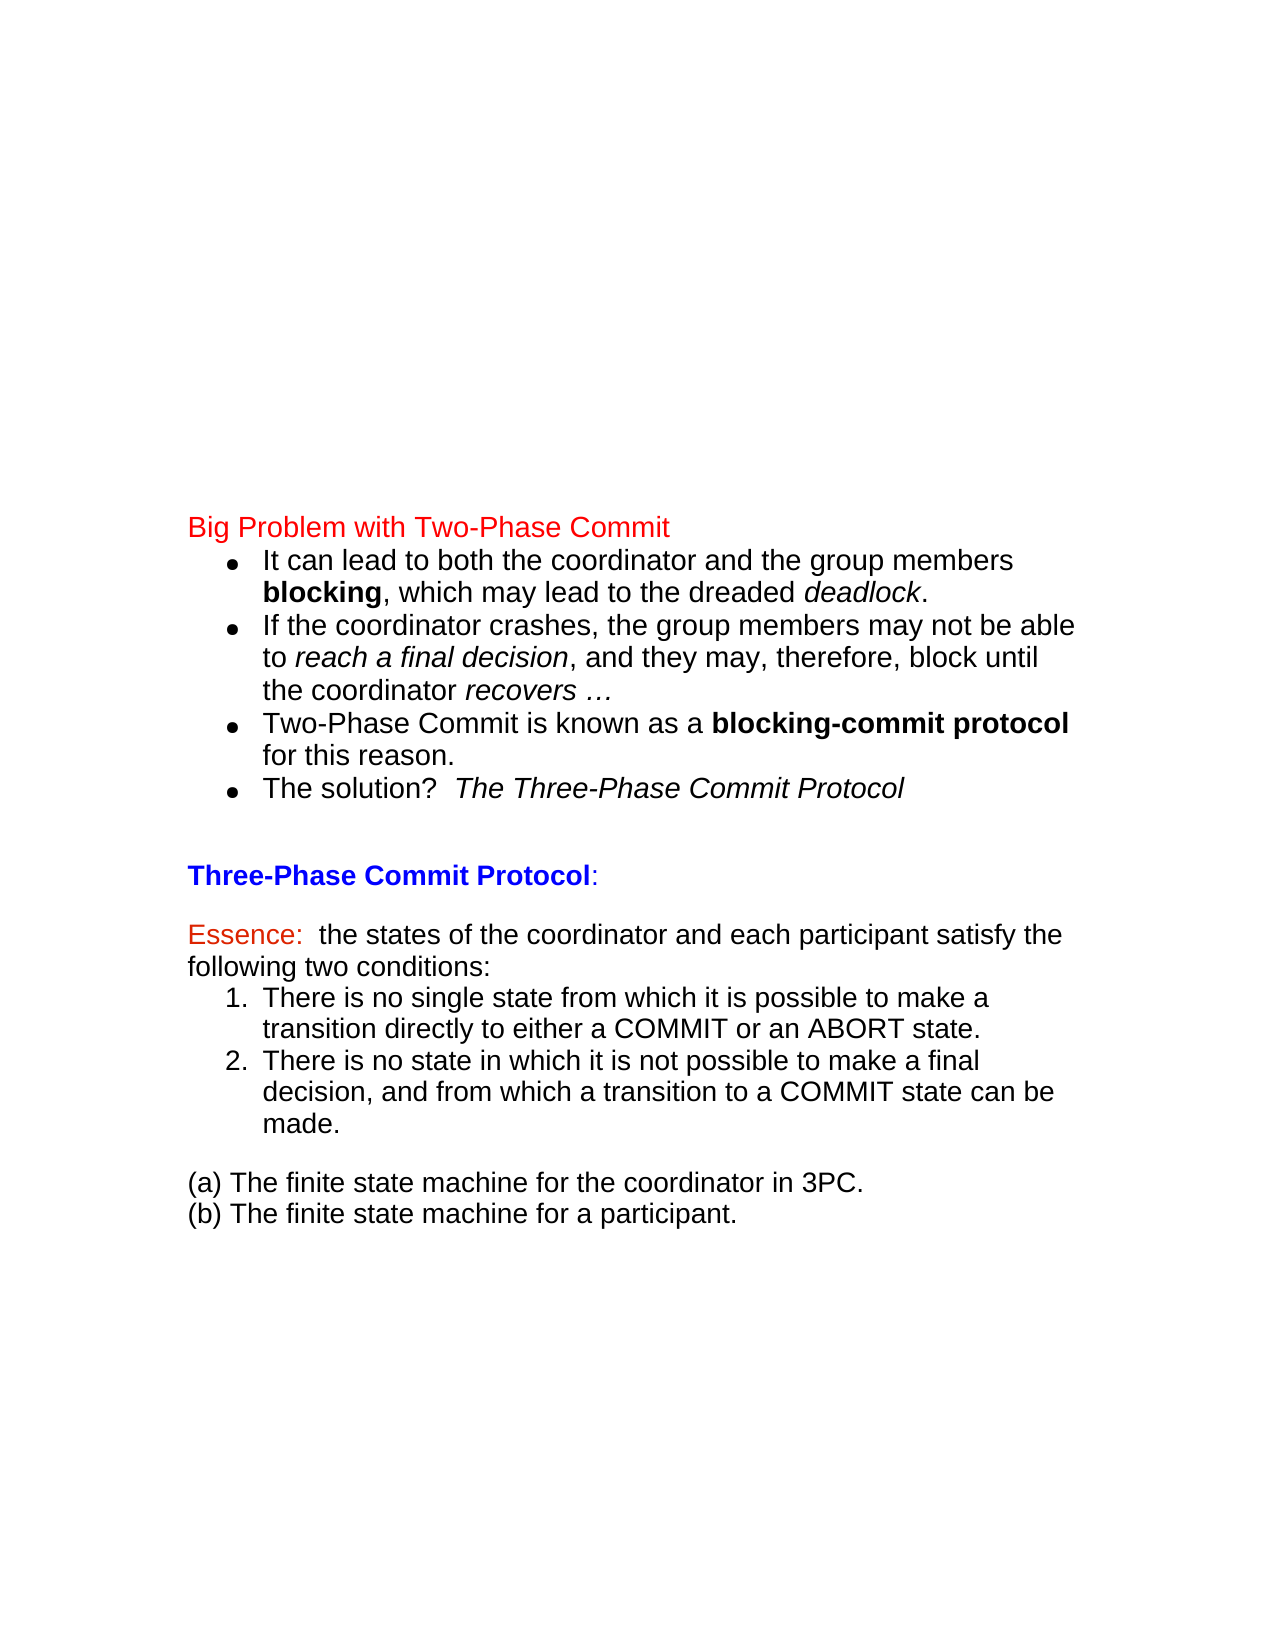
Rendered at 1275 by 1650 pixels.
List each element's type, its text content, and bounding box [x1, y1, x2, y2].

text (a) The finite state machine for the coordinator in 3PC. [187, 1167, 1087, 1198]
list Two-Phase Commit is known as a blocking-commit protocol for this reason. [225, 707, 1087, 772]
list If the coordinator crashes, the group members may not be able to reach a final decision, and they may, therefore, block until the coordinator recovers … [225, 609, 1087, 707]
text (b) The finite state machine for a participant. [187, 1198, 1087, 1230]
list The solution? The Three-Phase Commit Protocol [225, 772, 1087, 804]
list There is no single state from which it is possible to make a transition directly to either a COMMIT or an ABORT state. [225, 982, 1087, 1045]
text Essence: the states of the coordinator and each participant satisfy the following two conditions: [187, 919, 1087, 982]
text Big Problem with Two-Phase Commit [187, 511, 1087, 543]
list There is no state in which it is not possible to make a final decision, and from which a transition to a COMMIT state can be made. [225, 1045, 1087, 1139]
text Three-Phase Commit Protocol: [187, 860, 1087, 891]
list It can lead to both the coordinator and the group members blocking, which may lead to the dreaded deadlock. [225, 543, 1087, 609]
